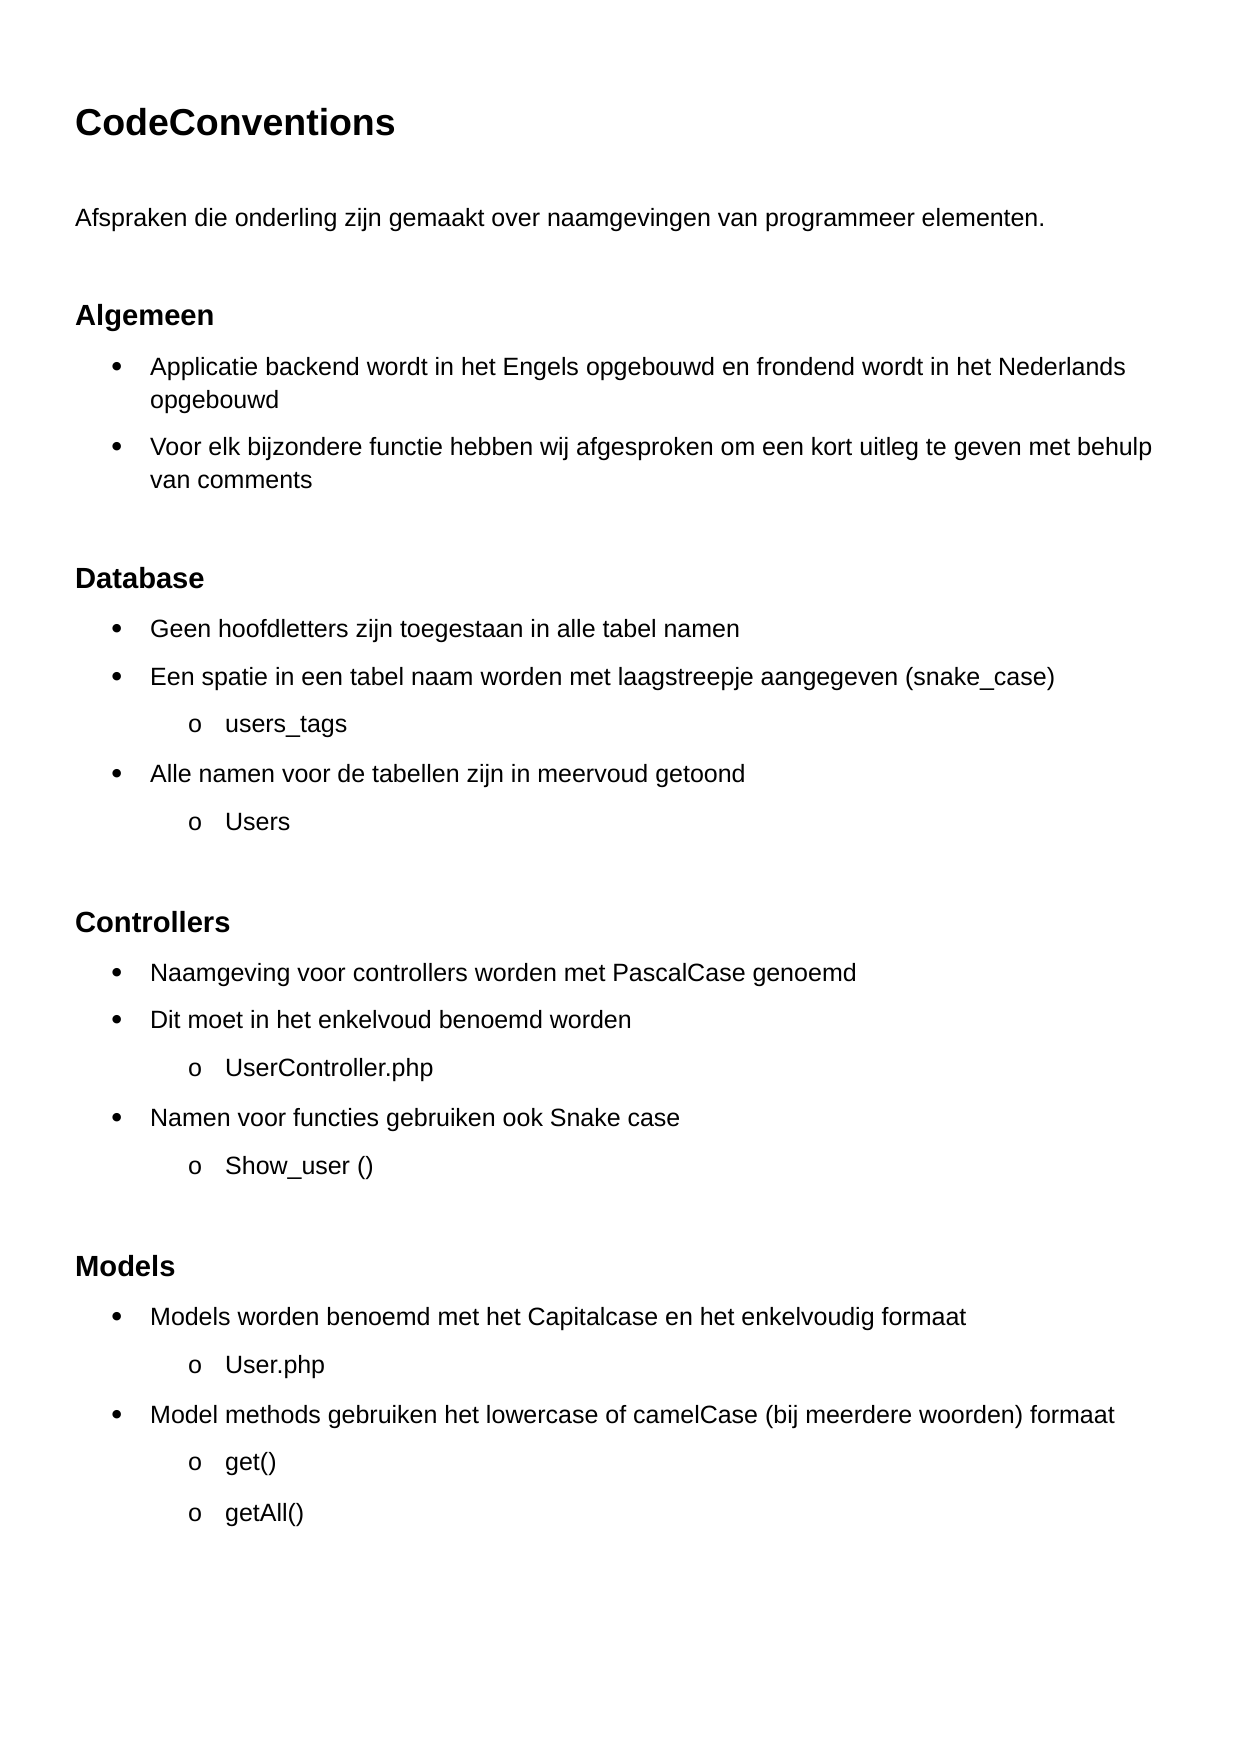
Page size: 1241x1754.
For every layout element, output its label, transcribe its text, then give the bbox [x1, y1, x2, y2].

list Alle namen voor de tabellen zijn in meervoud getoond [112, 759, 1165, 788]
list getAll() [187, 1497, 1165, 1528]
list User.php [187, 1349, 1165, 1381]
text Algemeen [75, 298, 1165, 332]
list Applicatie backend wordt in het Engels opgebouwd en frondend wordt in het Nederlands opgebouwd [112, 352, 1165, 413]
list Geen hoofdletters zijn toegestaan in alle tabel namen [112, 614, 1165, 643]
list Naamgeving voor controllers worden met PascalCase genoemd [112, 958, 1165, 987]
text Controllers [75, 905, 1165, 938]
list Namen voor functies gebruiken ook Snake case [112, 1103, 1165, 1132]
list Users [187, 807, 1165, 838]
list Dit moet in het enkelvoud benoemd worden [112, 1006, 1165, 1034]
list Voor elk bijzondere functie hebben wij afgesproken om een kort uitleg te geven met behulp van comments [112, 432, 1165, 494]
list Models worden benoemd met het Capitalcase en het enkelvoudig formaat [112, 1302, 1165, 1331]
list Model methods gebruiken het lowercase of camelCase (bij meerdere woorden) formaat [112, 1400, 1165, 1428]
list UserController.php [187, 1053, 1165, 1084]
subtitle CodeConventions [75, 100, 1165, 143]
text Models [75, 1249, 1165, 1282]
list users_tags [187, 709, 1165, 740]
list Een spatie in een tabel naam worden met laagstreepje aangegeven (snake_case) [112, 661, 1165, 690]
text Afspraken die onderling zijn gemaakt over naamgevingen van programmeer elementen. [75, 203, 1165, 232]
list Show_user () [187, 1151, 1165, 1182]
text Database [75, 561, 1165, 594]
list get() [187, 1447, 1165, 1478]
